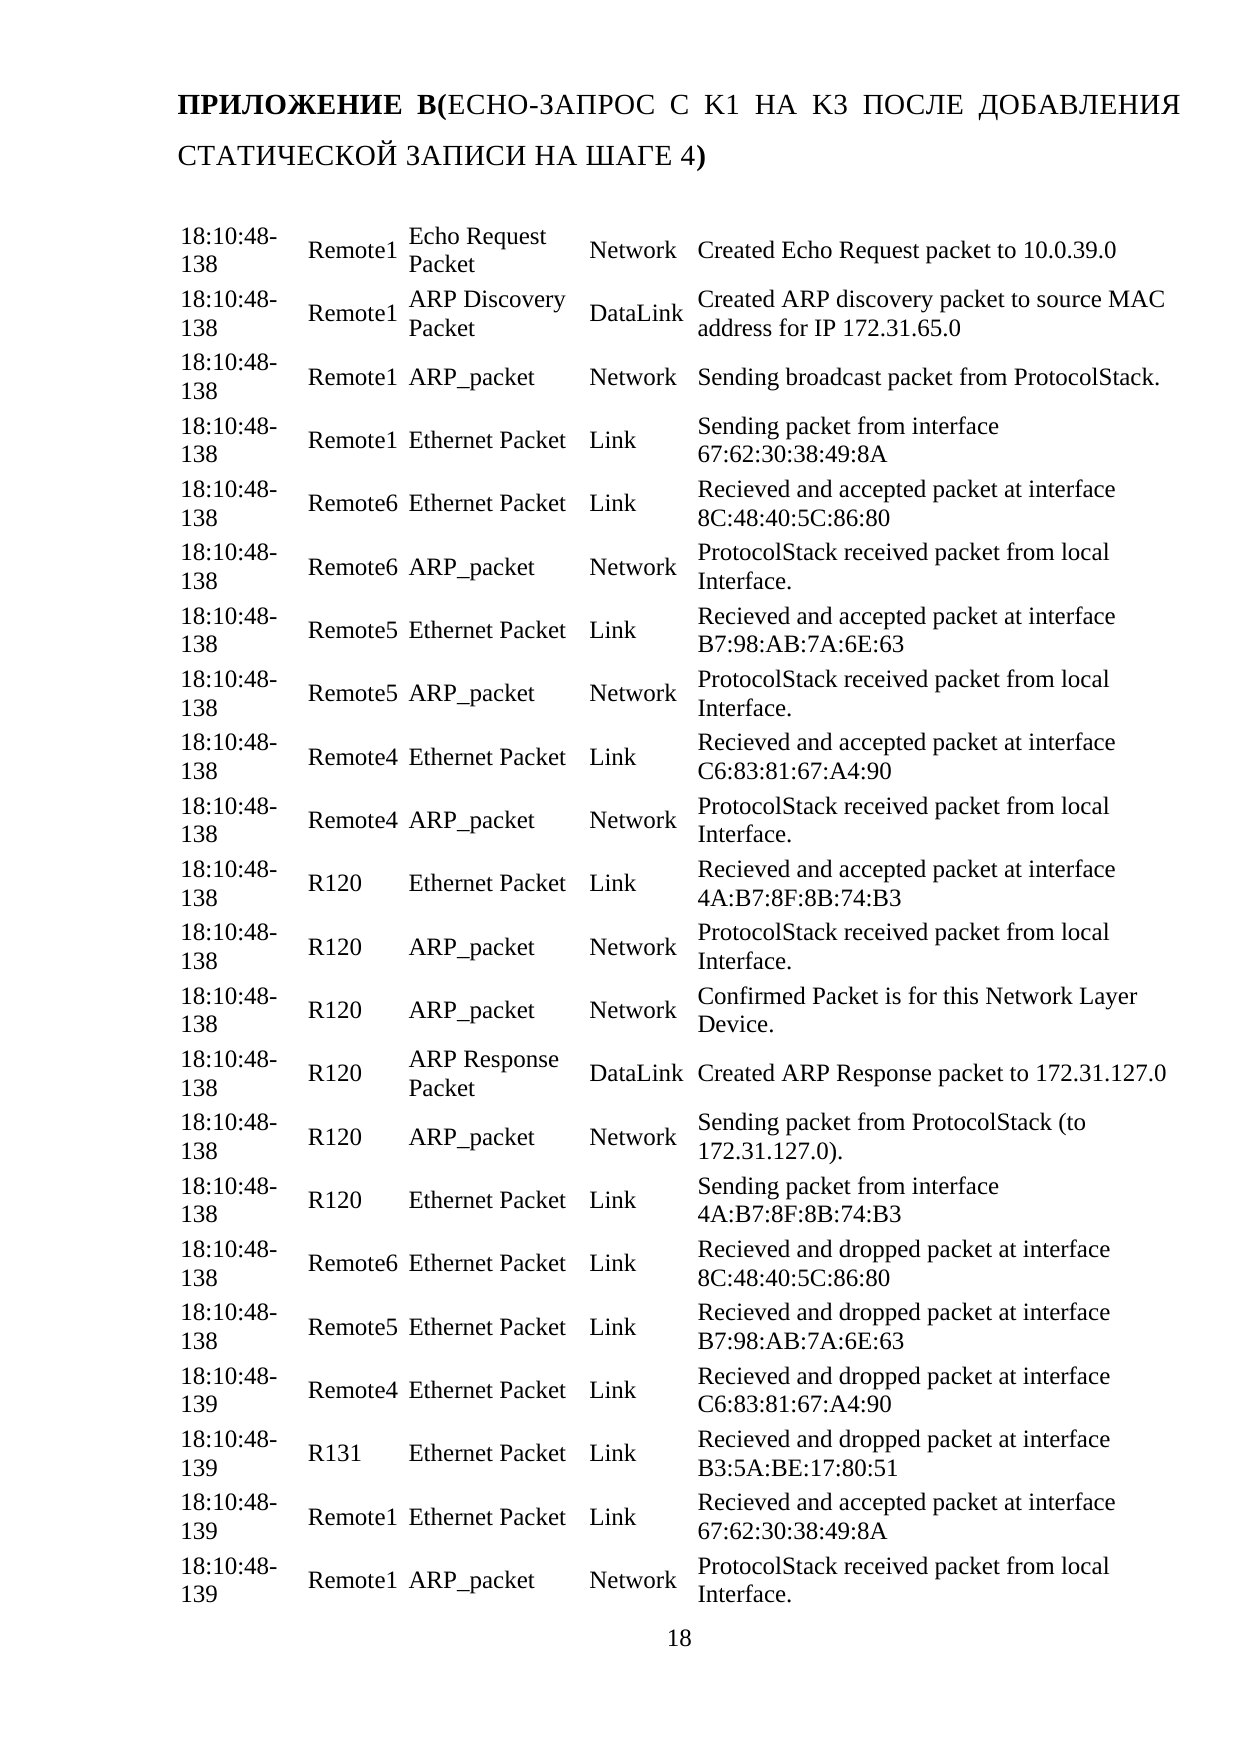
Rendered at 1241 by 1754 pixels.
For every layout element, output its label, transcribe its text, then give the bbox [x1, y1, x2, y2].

table_cell 18:10:48-138 [177, 471, 305, 534]
table_cell ARP Discovery Packet [405, 281, 586, 344]
table_cell ARP_packet [405, 1548, 586, 1611]
table_header Created Echo Request packet to 10.0.39.0 [694, 218, 1181, 281]
table_cell Remote4 [305, 788, 405, 851]
table_cell Network [586, 535, 694, 598]
table_cell Recieved and accepted packet at interface 8C:48:40:5C:86:80 [694, 471, 1181, 534]
table_cell ProtocolStack received packet from local Interface. [694, 1548, 1181, 1611]
table_cell 18:10:48-138 [177, 661, 305, 724]
table_cell 18:10:48-139 [177, 1421, 305, 1484]
table_cell Ethernet Packet [405, 408, 586, 471]
table_cell Ethernet Packet [405, 851, 586, 914]
table_cell Link [586, 471, 694, 534]
table_cell Remote1 [305, 345, 405, 408]
table_cell Link [586, 1358, 694, 1421]
table_header Network [586, 218, 694, 281]
table_cell Remote1 [305, 281, 405, 344]
table_cell Recieved and accepted packet at interface B7:98:AB:7A:6E:63 [694, 598, 1181, 661]
table_cell ARP_packet [405, 788, 586, 851]
table_cell Remote5 [305, 1295, 405, 1358]
table_cell Remote5 [305, 598, 405, 661]
table_cell ARP_packet [405, 915, 586, 978]
table_cell Ethernet Packet [405, 1358, 586, 1421]
table_cell 18:10:48-138 [177, 1295, 305, 1358]
table_cell Recieved and dropped packet at interface 8C:48:40:5C:86:80 [694, 1231, 1181, 1294]
table_cell R120 [305, 1105, 405, 1168]
table_cell Created ARP discovery packet to source MAC address for IP 172.31.65.0 [694, 281, 1181, 344]
table_cell R120 [305, 1041, 405, 1104]
table_cell ARP_packet [405, 1105, 586, 1168]
table_cell Recieved and accepted packet at interface 67:62:30:38:49:8A [694, 1485, 1181, 1548]
table_cell Network [586, 1548, 694, 1611]
table_cell ProtocolStack received packet from local Interface. [694, 915, 1181, 978]
table_cell 18:10:48-138 [177, 1231, 305, 1294]
table_cell Ethernet Packet [405, 1295, 586, 1358]
table_cell Link [586, 1231, 694, 1294]
table_cell 18:10:48-139 [177, 1548, 305, 1611]
table_cell Ethernet Packet [405, 598, 586, 661]
table_header Echo Request Packet [405, 218, 586, 281]
table_cell DataLink [586, 1041, 694, 1104]
table_cell ProtocolStack received packet from local Interface. [694, 661, 1181, 724]
table_cell Recieved and accepted packet at interface 4A:B7:8F:8B:74:B3 [694, 851, 1181, 914]
table_cell Recieved and dropped packet at interface B7:98:AB:7A:6E:63 [694, 1295, 1181, 1358]
table_cell ARP_packet [405, 345, 586, 408]
table_cell 18:10:48-138 [177, 725, 305, 788]
table_cell R120 [305, 915, 405, 978]
table_cell 18:10:48-138 [177, 408, 305, 471]
table_cell 18:10:48-138 [177, 978, 305, 1041]
table_cell 18:10:48-138 [177, 788, 305, 851]
table_cell Recieved and dropped packet at interface B3:5A:BE:17:80:51 [694, 1421, 1181, 1484]
table_cell Sending packet from interface 67:62:30:38:49:8A [694, 408, 1181, 471]
table_cell Network [586, 661, 694, 724]
table_cell R120 [305, 851, 405, 914]
table_cell 18:10:48-138 [177, 535, 305, 598]
table_cell R120 [305, 978, 405, 1041]
table_cell Ethernet Packet [405, 1231, 586, 1294]
table_cell R120 [305, 1168, 405, 1231]
table_cell ARP_packet [405, 661, 586, 724]
table_cell Created ARP Response packet to 172.31.127.0 [694, 1041, 1181, 1104]
table_cell Link [586, 408, 694, 471]
table_cell R131 [305, 1421, 405, 1484]
table_cell 18:10:48-138 [177, 598, 305, 661]
table_cell Sending packet from ProtocolStack (to 172.31.127.0). [694, 1105, 1181, 1168]
table_cell Ethernet Packet [405, 471, 586, 534]
table_cell Network [586, 915, 694, 978]
table_cell ProtocolStack received packet from local Interface. [694, 788, 1181, 851]
table_cell Network [586, 978, 694, 1041]
table_cell Remote6 [305, 471, 405, 534]
table_cell ProtocolStack received packet from local Interface. [694, 535, 1181, 598]
table_cell Sending packet from interface 4A:B7:8F:8B:74:B3 [694, 1168, 1181, 1231]
table_cell Network [586, 1105, 694, 1168]
table_cell Remote1 [305, 1548, 405, 1611]
table_cell ARP_packet [405, 978, 586, 1041]
table_cell Link [586, 1168, 694, 1231]
table_cell DataLink [586, 281, 694, 344]
table_cell Remote1 [305, 408, 405, 471]
table_cell Remote4 [305, 1358, 405, 1421]
table_cell Link [586, 725, 694, 788]
table_cell ARP_packet [405, 535, 586, 598]
table_cell 18:10:48-138 [177, 1168, 305, 1231]
table_cell Link [586, 1485, 694, 1548]
table_cell Link [586, 598, 694, 661]
table_cell Sending broadcast packet from ProtocolStack. [694, 345, 1181, 408]
table_cell 18:10:48-138 [177, 345, 305, 408]
table_cell 18:10:48-139 [177, 1358, 305, 1421]
table_cell Ethernet Packet [405, 725, 586, 788]
table_cell Ethernet Packet [405, 1168, 586, 1231]
table_cell Link [586, 851, 694, 914]
table_cell Ethernet Packet [405, 1421, 586, 1484]
table_header 18:10:48-138 [177, 218, 305, 281]
table_cell Remote6 [305, 1231, 405, 1294]
table_cell 18:10:48-138 [177, 281, 305, 344]
table_cell ARP Response Packet [405, 1041, 586, 1104]
table_cell Recieved and dropped packet at interface C6:83:81:67:A4:90 [694, 1358, 1181, 1421]
table_cell Link [586, 1295, 694, 1358]
table_cell Ethernet Packet [405, 1485, 586, 1548]
table_cell Confirmed Packet is for this Network Layer Device. [694, 978, 1181, 1041]
table_cell Link [586, 1421, 694, 1484]
table_cell 18:10:48-139 [177, 1485, 305, 1548]
table_cell 18:10:48-138 [177, 1105, 305, 1168]
table_cell Network [586, 788, 694, 851]
table_header Remote1 [305, 218, 405, 281]
table_cell 18:10:48-138 [177, 851, 305, 914]
table_cell Remote4 [305, 725, 405, 788]
table_cell Recieved and accepted packet at interface C6:83:81:67:A4:90 [694, 725, 1181, 788]
table_cell 18:10:48-138 [177, 1041, 305, 1104]
text Приложение В(Echo-запрос с K1 на K3 после Добавления статической записи на шаге 4) [177, 87, 1181, 171]
table_cell Network [586, 345, 694, 408]
table_cell 18:10:48-138 [177, 915, 305, 978]
table_cell Remote6 [305, 535, 405, 598]
table_cell Remote5 [305, 661, 405, 724]
table_cell Remote1 [305, 1485, 405, 1548]
